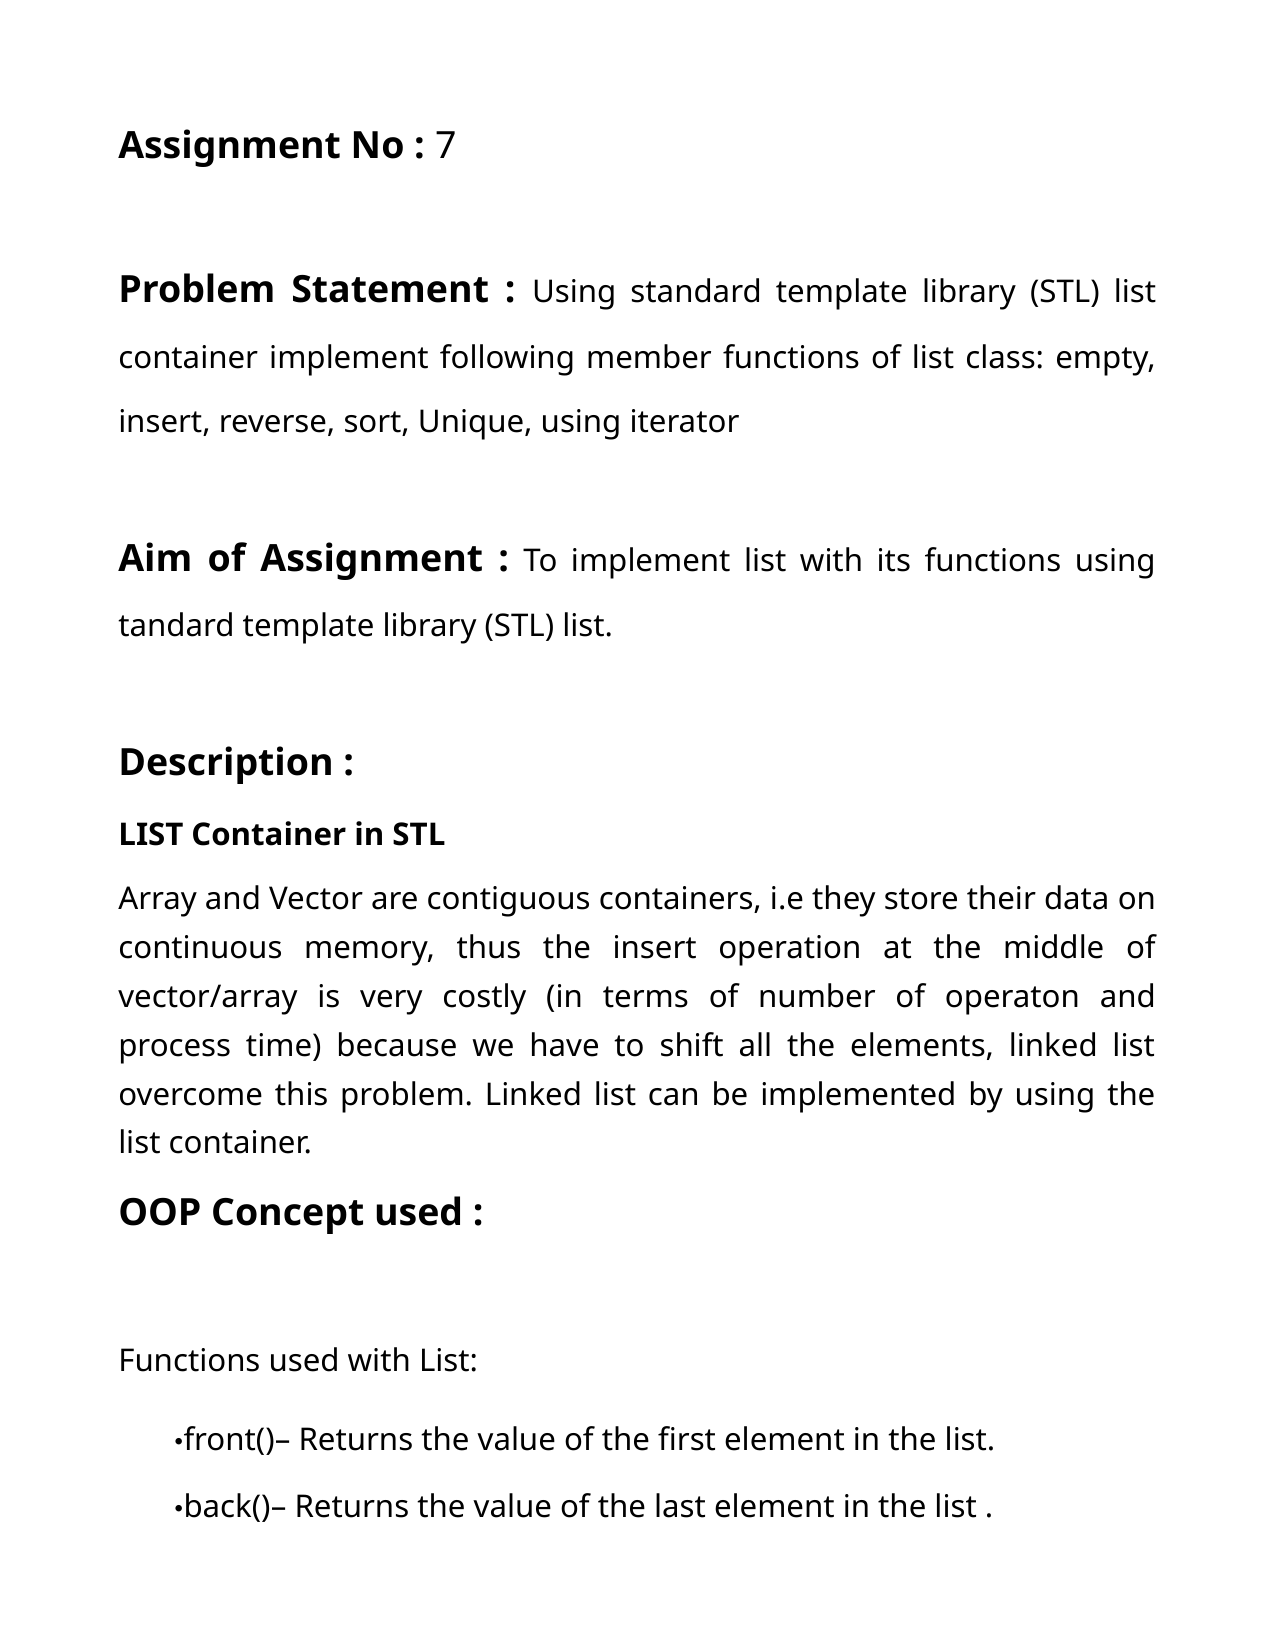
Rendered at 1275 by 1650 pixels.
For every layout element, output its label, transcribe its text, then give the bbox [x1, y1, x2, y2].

text Assignment No : 7 [118, 118, 1157, 169]
text LIST Container in STL [118, 812, 1157, 854]
text Functions used with List: [118, 1338, 1157, 1381]
text Aim of Assignment : To implement list with its functions using tandard template library (STL) list. [118, 463, 1157, 646]
text OOP Concept used : [118, 1185, 1157, 1236]
text Array and Vector are contiguous containers, i.e they store their data on continuous memory, thus the insert operation at the middle of vector/array is very costly (in terms of number of operaton and process time) because we have to shift all the elements, linked list overcome this problem. Linked list can be implemented by using the list container. [118, 876, 1157, 1163]
text Problem Statement : Using standard template library (STL) list container implement following member functions of list class: empty, insert, reverse, sort, Unique, using iterator [118, 195, 1157, 442]
list front()– Returns the value of the first element in the list. [174, 1417, 1157, 1459]
text Description : [118, 667, 1157, 786]
list back()– Returns the value of the last element in the list . [174, 1484, 1157, 1526]
